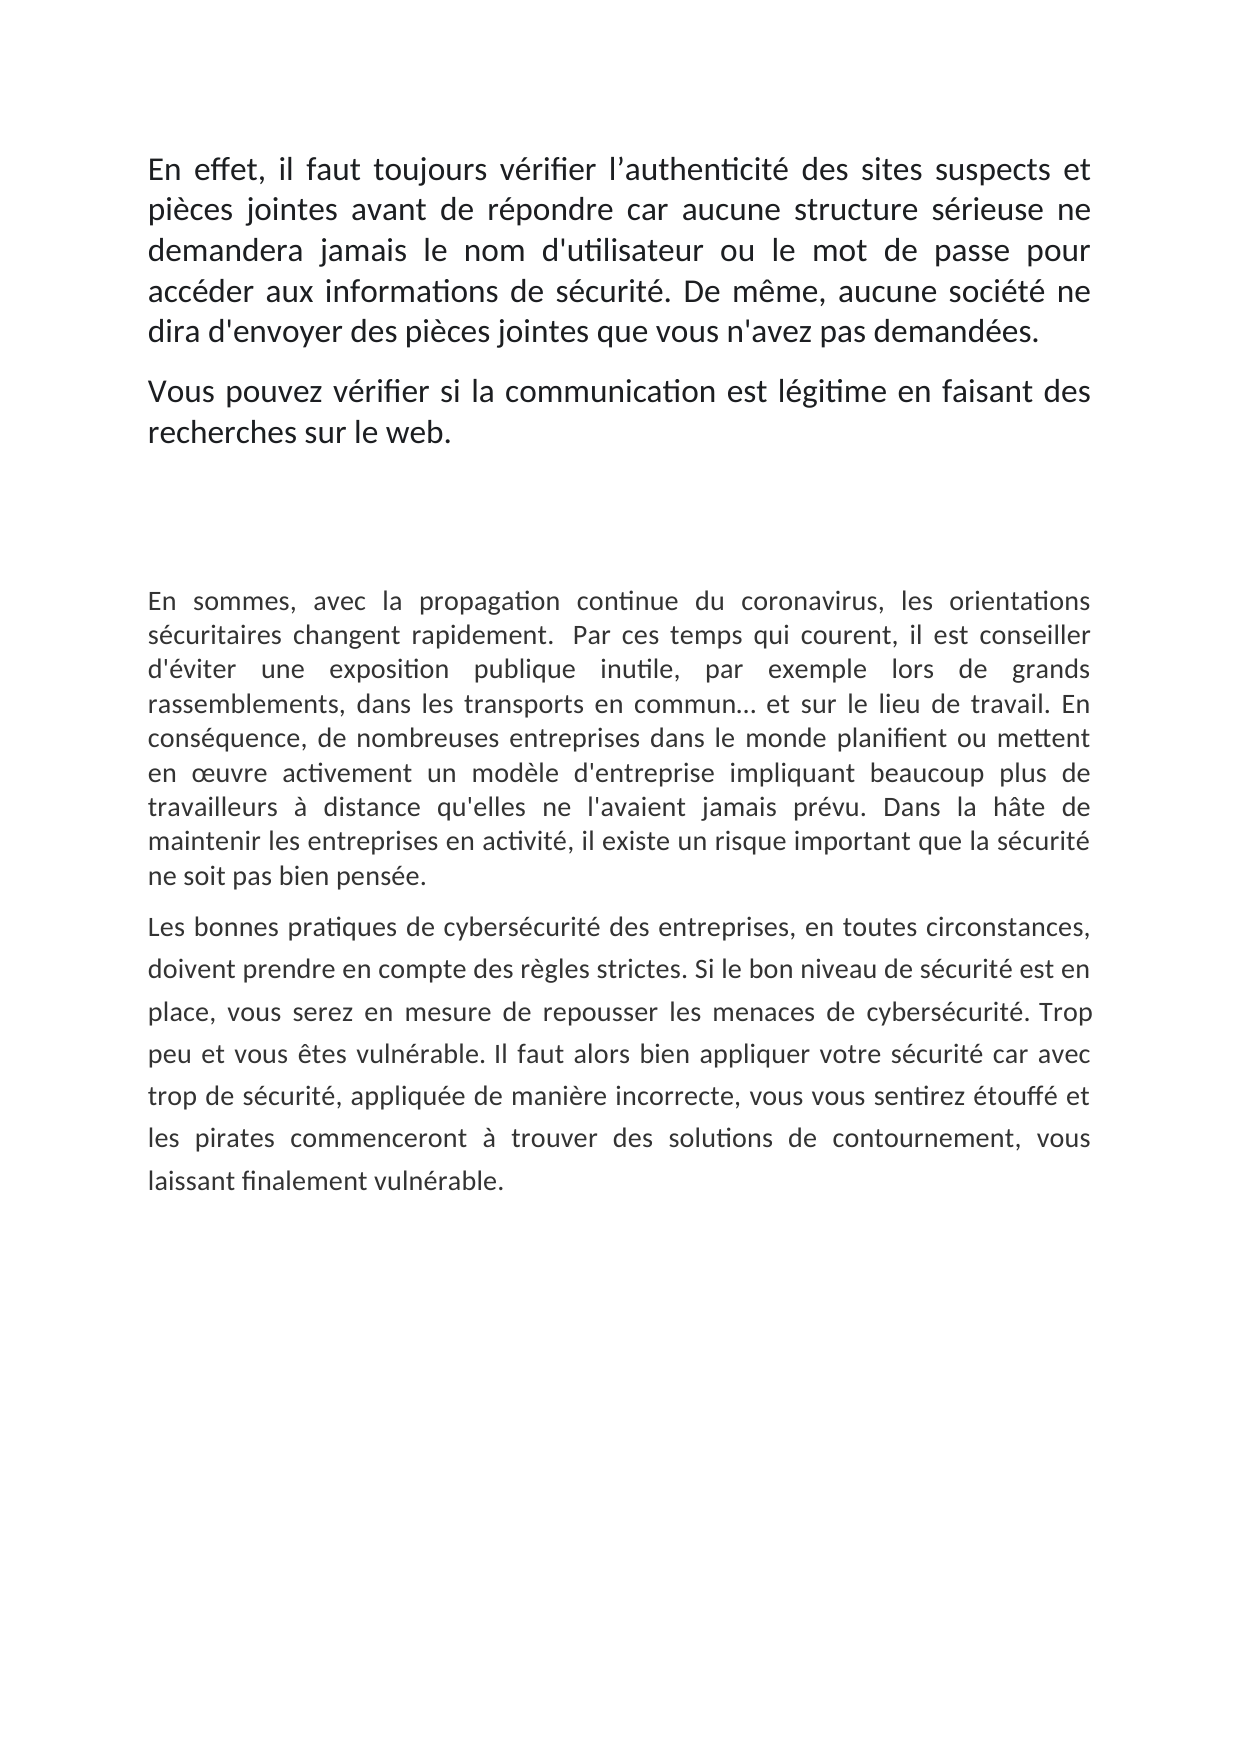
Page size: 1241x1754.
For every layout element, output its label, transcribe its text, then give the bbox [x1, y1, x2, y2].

text Vous pouvez vérifier si la communication est légitime en faisant des recherches sur le web. [148, 370, 1093, 451]
text En sommes, avec la propagation continue du coronavirus, les orientations sécuritaires changent rapidement. Par ces temps qui courent, il est conseiller d'éviter une exposition publique inutile, par exemple lors de grands rassemblements, dans les transports en commun… et sur le lieu de travail. En conséquence, de nombreuses entreprises dans le monde planifient ou mettent en œuvre activement un modèle d'entreprise impliquant beaucoup plus de travailleurs à distance qu'elles ne l'avaient jamais prévu. Dans la hâte de maintenir les entreprises en activité, il existe un risque important que la sécurité ne soit pas bien pensée. [148, 583, 1093, 892]
text En effet, il faut toujours vérifier l’authenticité des sites suspects et pièces jointes avant de répondre car aucune structure sérieuse ne demandera jamais le nom d'utilisateur ou le mot de passe pour accéder aux informations de sécurité. De même, aucune société ne dira d'envoyer des pièces jointes que vous n'avez pas demandées. [148, 148, 1093, 351]
text Les bonnes pratiques de cybersécurité des entreprises, en toutes circonstances, doivent prendre en compte des règles strictes. Si le bon niveau de sécurité est en place, vous serez en mesure de repousser les menaces de cybersécurité. Trop peu et vous êtes vulnérable. Il faut alors bien appliquer votre sécurité car avec trop de sécurité, appliquée de manière incorrecte, vous vous sentirez étouffé et les pirates commenceront à trouver des solutions de contournement, vous laissant finalement vulnérable. [148, 902, 1093, 1197]
